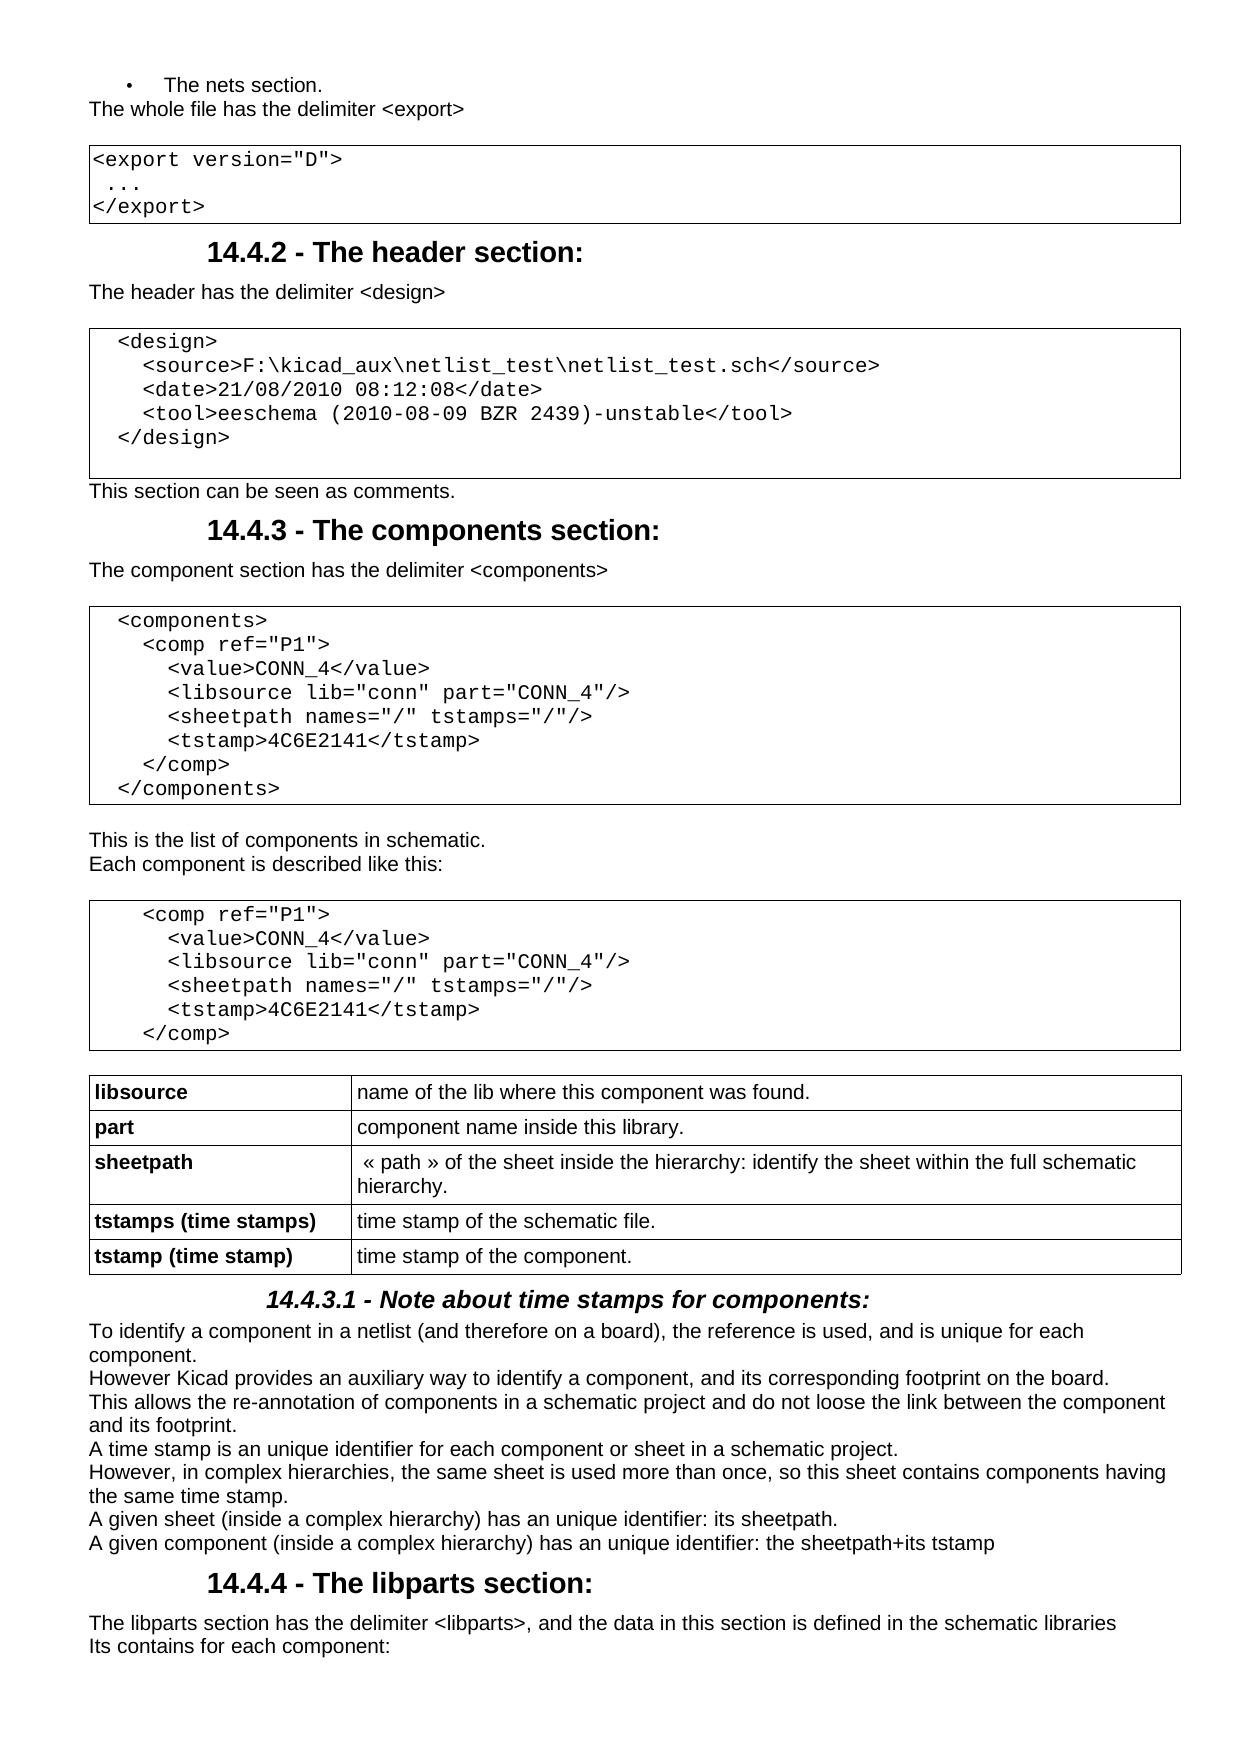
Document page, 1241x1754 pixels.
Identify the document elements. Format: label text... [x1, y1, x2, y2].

table_cell time stamp of the schematic file. [352, 1205, 1181, 1239]
text The header has the delimiter <design> [88, 280, 1181, 304]
list The nets section. [126, 74, 1181, 97]
text A given sheet (inside a complex hierarchy) has an unique identifier: its sheetpath. [88, 1508, 1181, 1531]
text A given component (inside a complex hierarchy) has an unique identifier: the sheetpath+its tstamp [88, 1531, 1181, 1555]
text This section can be seen as comments. [88, 479, 1181, 503]
text However Kicad provides an auxiliary way to identify a component, and its corresponding footprint on the board. [88, 1367, 1181, 1390]
table_cell tstamps (time stamps) [90, 1205, 351, 1239]
table_header libsource [90, 1076, 351, 1110]
text This allows the re-annotation of components in a schematic project and do not loose the link between the component and its footprint. [88, 1390, 1181, 1437]
text <value>CONN_4</value> [90, 923, 1180, 947]
text <export version="D"> [90, 146, 1180, 168]
text The libparts section has the delimiter <libparts>, and the data in this section is defined in the schematic libraries [88, 1611, 1181, 1634]
text Each component is described like this: [88, 852, 1181, 876]
text <libsource lib="conn" part="CONN_4"/> [90, 678, 1180, 702]
text </export> [90, 192, 1180, 223]
table_cell time stamp of the component. [352, 1240, 1181, 1274]
text <tstamp>4C6E2141</tstamp> [90, 726, 1180, 749]
text Its contains for each component: [88, 1634, 1181, 1658]
text <source>F:\kicad_aux\netlist_test\netlist_test.sch</source> [90, 351, 1180, 375]
text <comp ref="P1"> [90, 630, 1180, 654]
subtitle The components section: [207, 514, 1181, 547]
text The whole file has the delimiter <export> [88, 97, 1181, 121]
text <design> [90, 329, 1180, 351]
text <sheetpath names="/" tstamps="/"/> [90, 702, 1180, 726]
text To identify a component in a netlist (and therefore on a board), the reference is used, and is unique for each component. [88, 1319, 1181, 1367]
text <tstamp>4C6E2141</tstamp> [90, 995, 1180, 1019]
table_cell tstamp (time stamp) [90, 1240, 351, 1274]
table_cell component name inside this library. [352, 1111, 1181, 1145]
table_cell part [90, 1111, 351, 1145]
text <components> [90, 607, 1180, 630]
text </comp> [90, 1019, 1180, 1050]
text <libsource lib="conn" part="CONN_4"/> [90, 947, 1180, 971]
table_cell « path » of the sheet inside the hierarchy: identify the sheet within the full schematic hierarchy. [352, 1146, 1181, 1204]
text </design> [90, 423, 1180, 451]
text <date>21/08/2010 08:12:08</date> [90, 375, 1180, 399]
subtitle The header section: [207, 236, 1181, 268]
table_cell sheetpath [90, 1146, 351, 1204]
text This is the list of components in schematic. [88, 829, 1181, 852]
text <comp ref="P1"> [90, 901, 1180, 923]
text ... [90, 168, 1180, 192]
text <value>CONN_4</value> [90, 654, 1180, 678]
text <tool>eeschema (2010-08-09 BZR 2439)-unstable</tool> [90, 399, 1180, 423]
text A time stamp is an unique identifier for each component or sheet in a schematic project. [88, 1437, 1181, 1461]
subtitle The libparts section: [207, 1567, 1181, 1599]
table_header name of the lib where this component was found. [352, 1076, 1181, 1110]
text </components> [90, 773, 1180, 804]
text </comp> [90, 749, 1180, 773]
subtitle Note about time stamps for components: [266, 1286, 1181, 1314]
text However, in complex hierarchies, the same sheet is used more than once, so this sheet contains components having the same time stamp. [88, 1461, 1181, 1508]
text The component section has the delimiter <components> [88, 559, 1181, 582]
text <sheetpath names="/" tstamps="/"/> [90, 971, 1180, 995]
